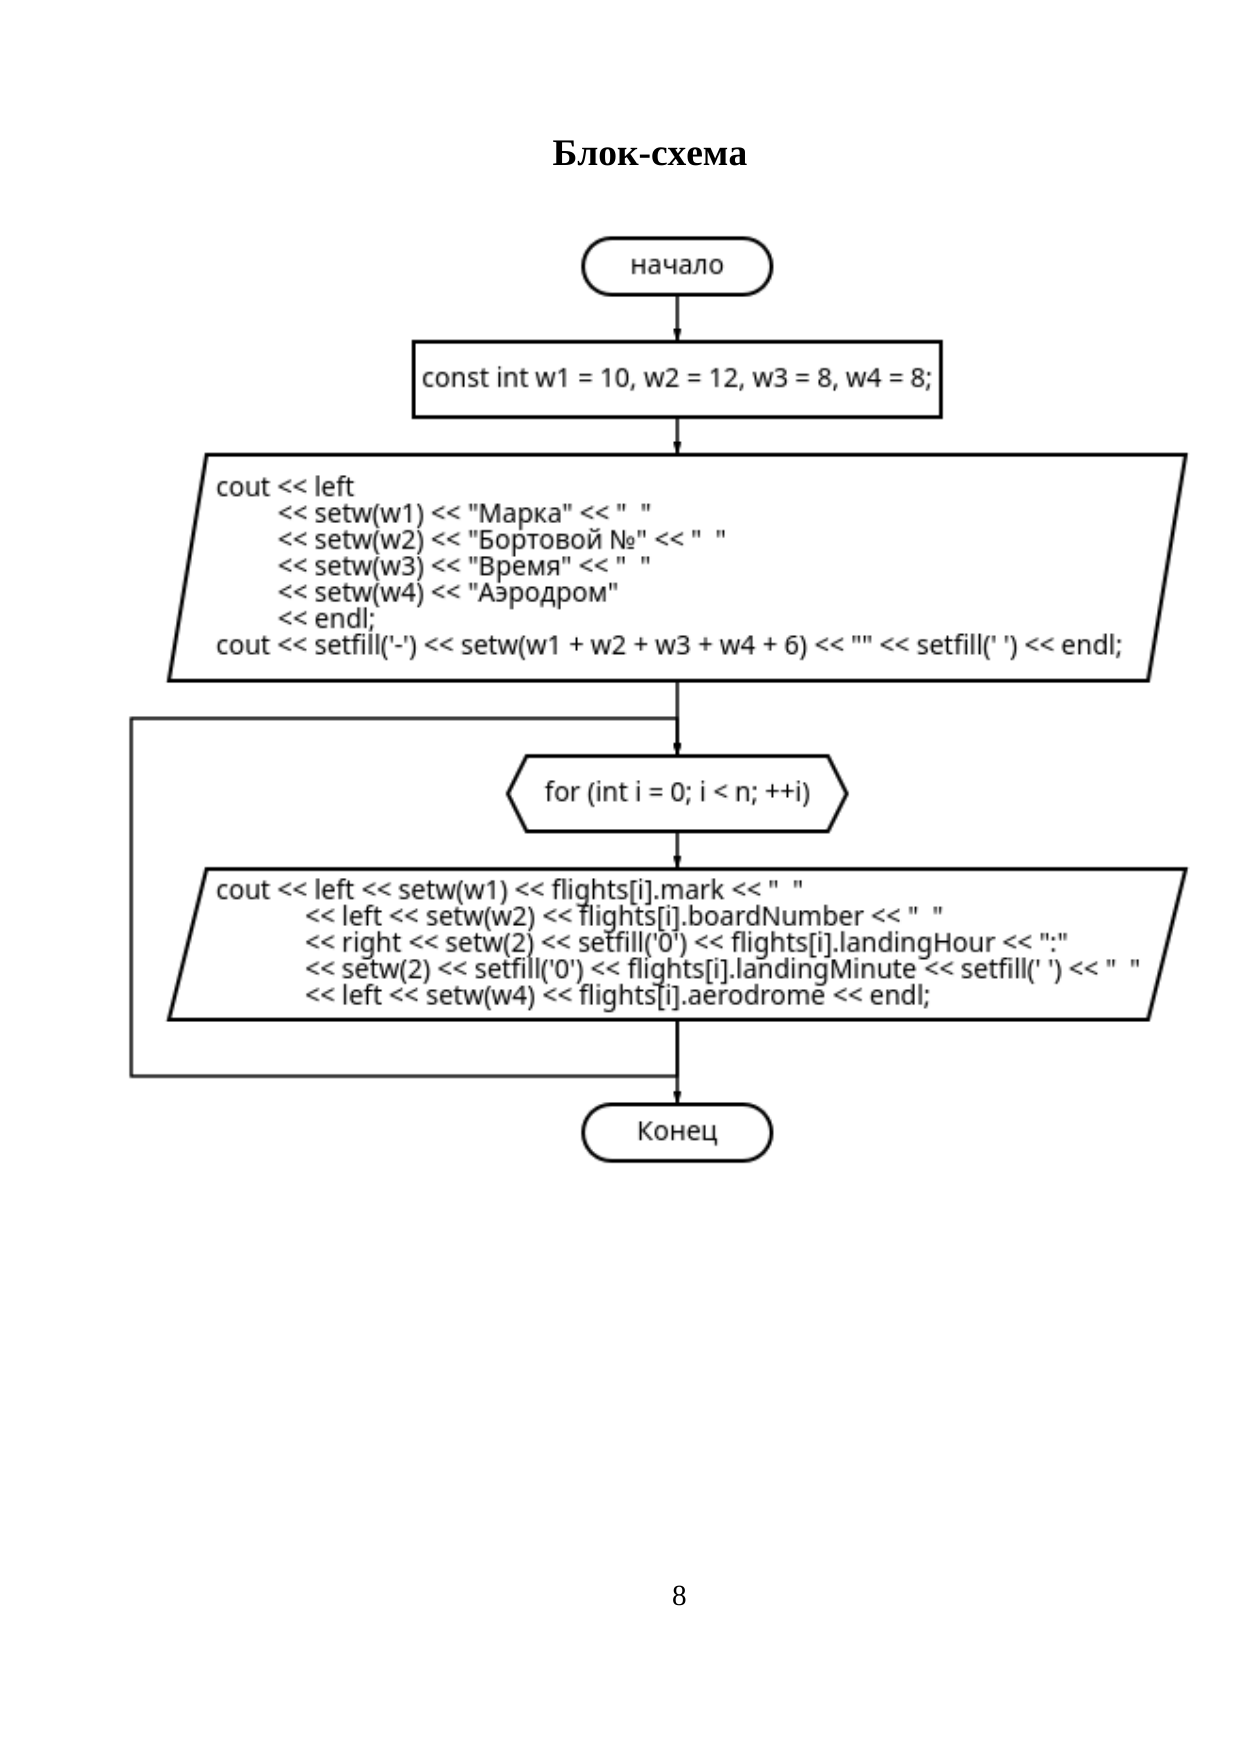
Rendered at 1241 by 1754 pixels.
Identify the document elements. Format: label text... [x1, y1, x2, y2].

picture [94, 201, 1205, 1199]
text Блок-схема [148, 131, 1152, 174]
